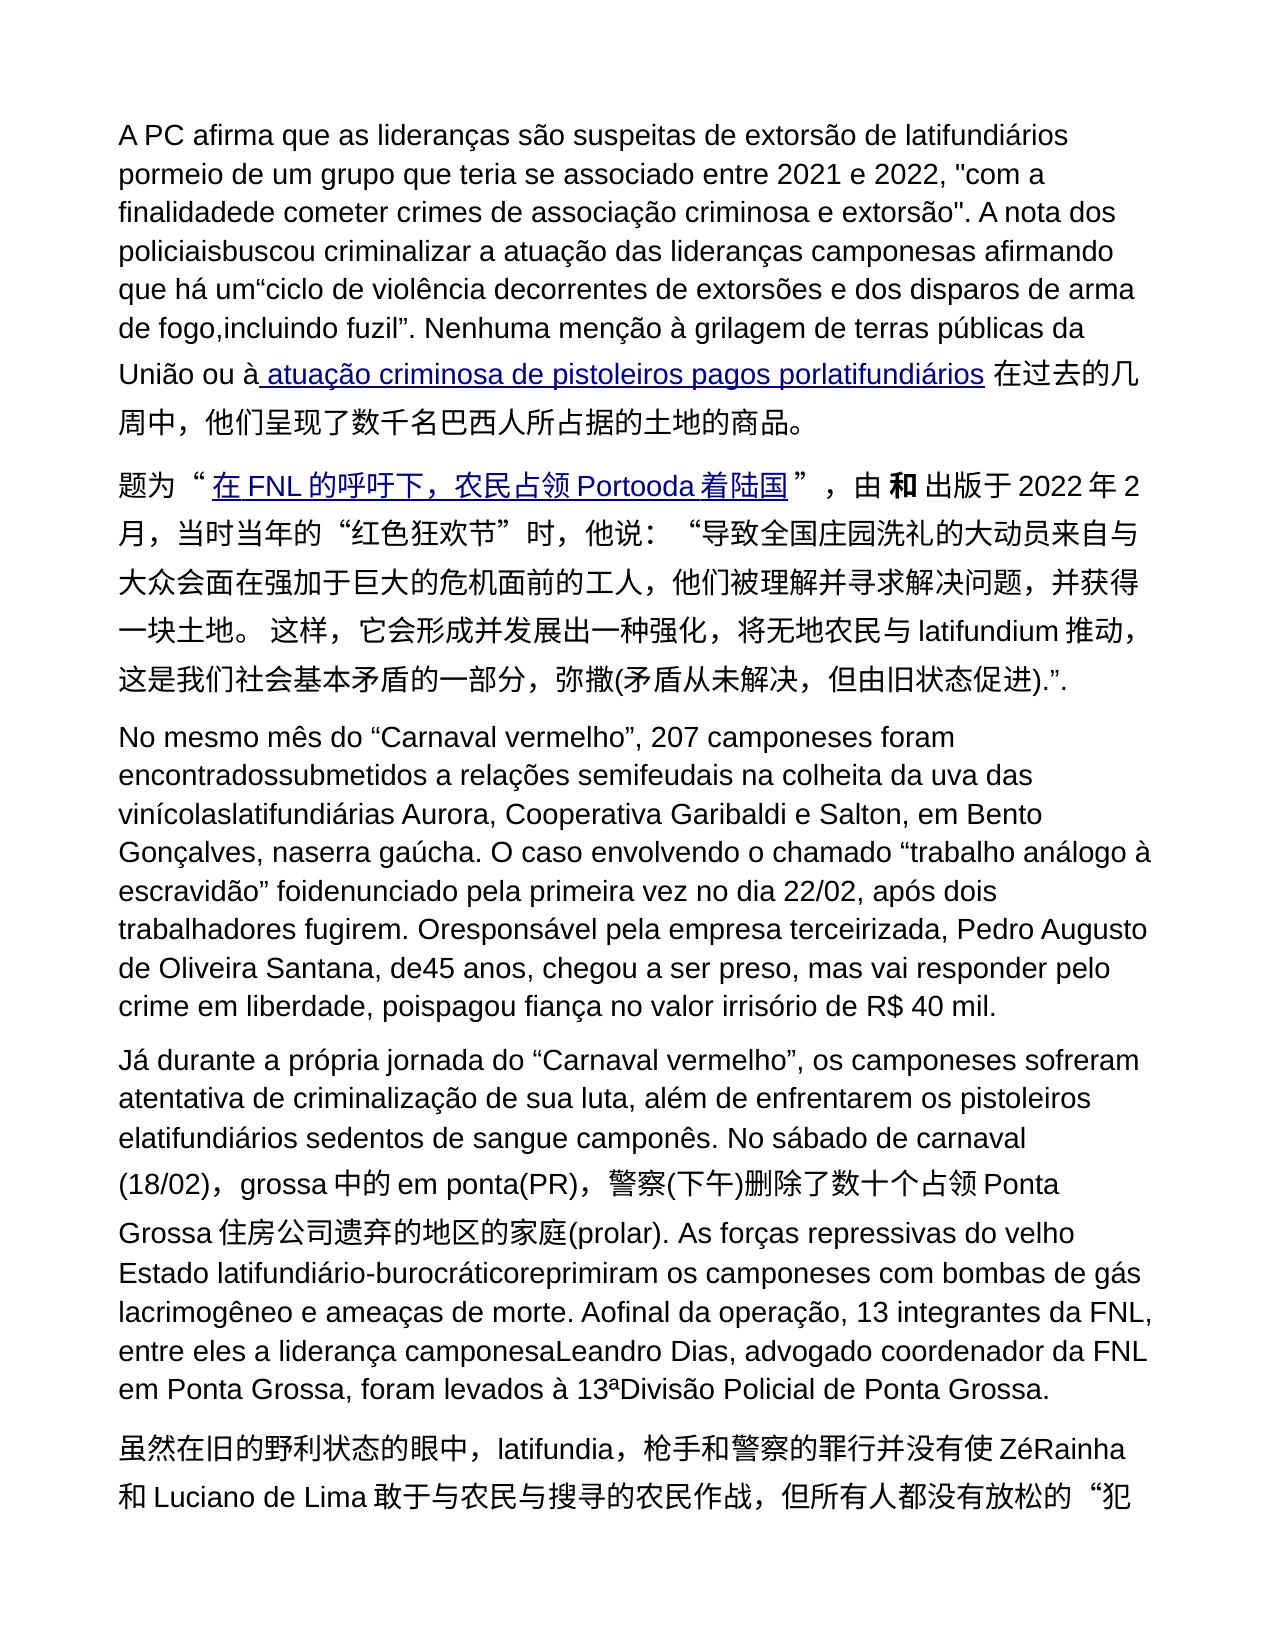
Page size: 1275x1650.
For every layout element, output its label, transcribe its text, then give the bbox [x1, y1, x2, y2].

text Já durante a própria jornada do “Carnaval vermelho”, os camponeses sofreram atentativa de criminalização de sua luta, além de enfrentarem os pistoleiros elatifundiários sedentos de sangue camponês. No sábado de carnaval (18/02)，grossa中的em ponta(PR)，警察(下午)删除了数十个占领Ponta Grossa住房公司遗弃的地区的家庭(prolar). As forças repressivas do velho Estado latifundiário-burocráticoreprimiram os camponeses com bombas de gás lacrimogêneo e ameaças de morte. Aofinal da operação, 13 integrantes da FNL, entre eles a liderança camponesaLeandro Dias, advogado coordenador da FNL em Ponta Grossa, foram levados à 13ªDivisão Policial de Ponta Grossa. [118, 1042, 1157, 1406]
text 虽然在旧的野利状态的眼中，latifundia，枪手和警察的罪行并没有使ZéRainha和Luciano de Lima敢于与农民与搜寻的农民作战，但所有人都没有放松的“犯 [118, 1425, 1157, 1516]
text A PC afirma que as lideranças são suspeitas de extorsão de latifundiários pormeio de um grupo que teria se associado entre 2021 e 2022, "com a finalidadede cometer crimes de associação criminosa e extorsão". A nota dos policiaisbuscou criminalizar a atuação das lideranças camponesas afirmando que há um“ciclo de violência decorrentes de extorsões e dos disparos de arma de fogo,incluindo fuzil”. Nenhuma menção à grilagem de terras públicas da União ou à atuação criminosa de pistoleiros pagos porlatifundiários 在过去的几周中，他们呈现了数千名巴西人所占据的土地的商品。 [118, 118, 1157, 441]
text No mesmo mês do “Carnaval vermelho”, 207 camponeses foram encontradossubmetidos a relações semifeudais na colheita da uva das vinícolaslatifundiárias Aurora, Cooperativa Garibaldi e Salton, em Bento Gonçalves, naserra gaúcha. O caso envolvendo o chamado “trabalho análogo à escravidão” foidenunciado pela primeira vez no dia 22/02, após dois trabalhadores fugirem. Oresponsável pela empresa terceirizada, Pedro Augusto de Oliveira Santana, de45 anos, chegou a ser preso, mas vai responder pelo crime em liberdade, poispagou fiança no valor irrisório de R$ 40 mil. [118, 719, 1157, 1023]
text 题为“ 在FNL的呼吁下，农民占领Portooda着陆国 ”，由 和 出版于2022年2月，当时当年的“红色狂欢节”时，他说：“导致全国庄园洗礼的大动员来自与大众会面在强加于巨大的危机面前的工人，他们被理解并寻求解决问题，并获得一块土地。 这样，它会形成并发展出一种强化，将无地农民与latifundium推动，这是我们社会基本矛盾的一部分，弥撒(矛盾从未解决，但由旧状态促进).”. [118, 462, 1157, 699]
